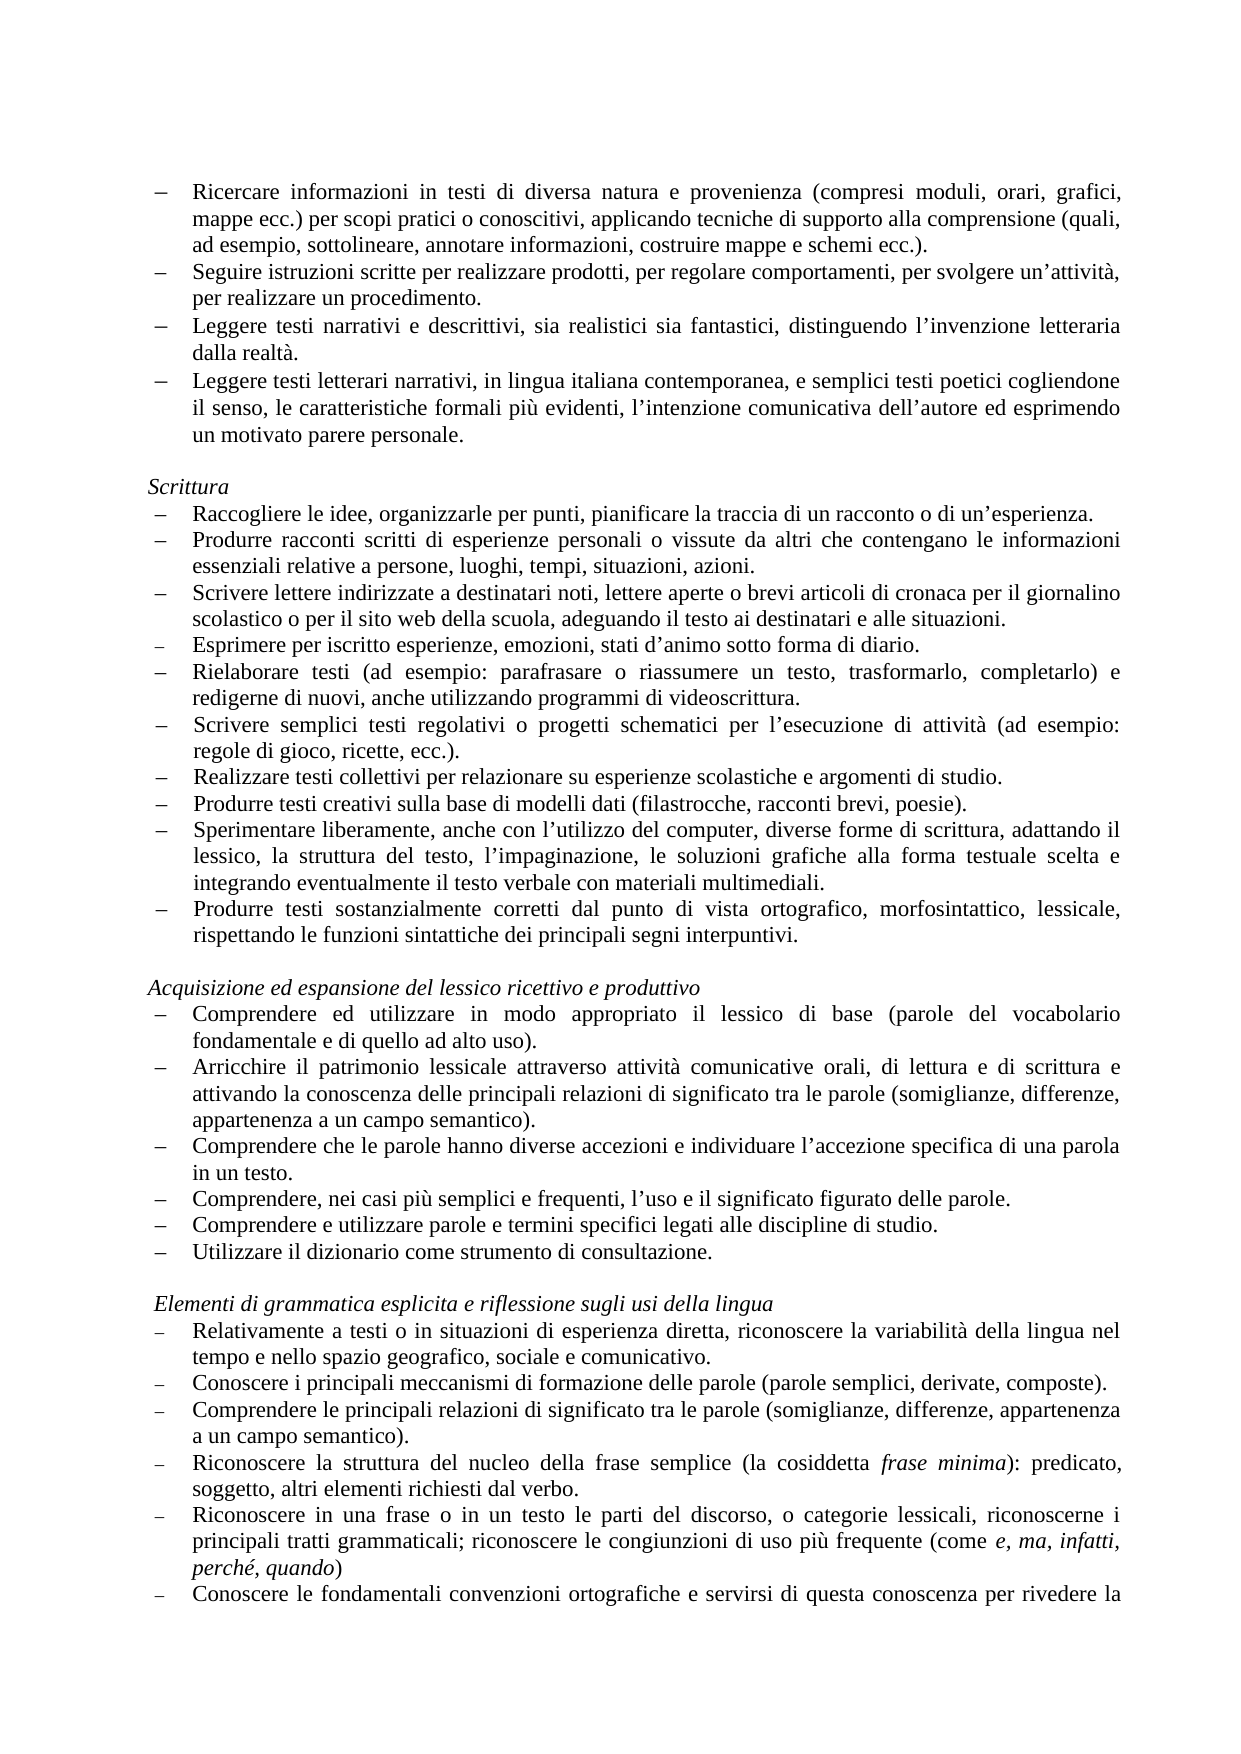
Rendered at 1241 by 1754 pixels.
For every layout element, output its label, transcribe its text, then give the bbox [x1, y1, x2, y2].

text Scrittura [118, 473, 1122, 500]
list Conoscere le fondamentali convenzioni ortografiche e servirsi di questa conoscenza per rivedere la [154, 1580, 1122, 1607]
list Raccogliere le idee, organizzarle per punti, pianificare la traccia di un racconto o di un’esperienza. [154, 500, 1122, 526]
list Sperimentare liberamente, anche con l’utilizzo del computer, diverse forme di scrittura, adattando il lessico, la struttura del testo, l’impaginazione, le soluzioni grafiche alla forma testuale scelta e integrando eventualmente il testo verbale con materiali multimediali. [156, 816, 1122, 895]
list Arricchire il patrimonio lessicale attraverso attività comunicative orali, di lettura e di scrittura e attivando la conoscenza delle principali relazioni di significato tra le parole (somiglianze, differenze, appartenenza a un campo semantico). [154, 1053, 1122, 1132]
list Comprendere che le parole hanno diverse accezioni e individuare l’accezione specifica di una parola in un testo. [154, 1132, 1122, 1185]
list Comprendere e utilizzare parole e termini specifici legati alle discipline di studio. [154, 1211, 1122, 1238]
text Elementi di grammatica esplicita e riflessione sugli usi della lingua [118, 1290, 1122, 1317]
list Scrivere lettere indirizzate a destinatari noti, lettere aperte o brevi articoli di cronaca per il giornalino scolastico o per il sito web della scuola, adeguando il testo ai destinatari e alle situazioni. [154, 579, 1122, 632]
list Conoscere i principali meccanismi di formazione delle parole (parole semplici, derivate, composte). [154, 1369, 1122, 1396]
list Relativamente a testi o in situazioni di esperienza diretta, riconoscere la variabilità della lingua nel tempo e nello spazio geografico, sociale e comunicativo. [154, 1317, 1122, 1369]
list Produrre testi sostanzialmente corretti dal punto di vista ortografico, morfosintattico, lessicale, rispettando le funzioni sintattiche dei principali segni interpuntivi. [156, 895, 1122, 948]
list Esprimere per iscritto esperienze, emozioni, stati d’animo sotto forma di diario. [154, 632, 1122, 658]
list Ricercare informazioni in testi di diversa natura e provenienza (compresi moduli, orari, grafici, mappe ecc.) per scopi pratici o conoscitivi, applicando tecniche di supporto alla comprensione (quali, ad esempio, sottolineare, annotare informazioni, costruire mappe e schemi ecc.). [154, 176, 1122, 258]
list Comprendere, nei casi più semplici e frequenti, l’uso e il significato figurato delle parole. [154, 1185, 1122, 1211]
list Seguire istruzioni scritte per realizzare prodotti, per regolare comportamenti, per svolgere un’attività, per realizzare un procedimento. [154, 258, 1122, 311]
list Produrre racconti scritti di esperienze personali o vissute da altri che contengano le informazioni essenziali relative a persone, luoghi, tempi, situazioni, azioni. [154, 526, 1122, 579]
text Acquisizione ed espansione del lessico ricettivo e produttivo [118, 974, 1122, 1001]
list Rielaborare testi (ad esempio: parafrasare o riassumere un testo, trasformarlo, completarlo) e redigerne di nuovi, anche utilizzando programmi di videoscrittura. [154, 658, 1122, 711]
list Leggere testi narrativi e descrittivi, sia realistici sia fantastici, distinguendo l’invenzione letteraria dalla realtà. [154, 311, 1122, 366]
list Leggere testi letterari narrativi, in lingua italiana contemporanea, e semplici testi poetici cogliendone il senso, le caratteristiche formali più evidenti, l’intenzione comunicativa dell’autore ed esprimendo un motivato parere personale. [154, 366, 1122, 447]
list Comprendere le principali relazioni di significato tra le parole (somiglianze, differenze, appartenenza a un campo semantico). [154, 1396, 1122, 1448]
list Scrivere semplici testi regolativi o progetti schematici per l’esecuzione di attività (ad esempio: regole di gioco, ricette, ecc.). [156, 711, 1122, 763]
list Realizzare testi collettivi per relazionare su esperienze scolastiche e argomenti di studio. [156, 763, 1122, 790]
list Utilizzare il dizionario come strumento di consultazione. [154, 1238, 1122, 1264]
list Produrre testi creativi sulla base di modelli dati (filastrocche, racconti brevi, poesie). [156, 790, 1122, 816]
list Comprendere ed utilizzare in modo appropriato il lessico di base (parole del vocabolario fondamentale e di quello ad alto uso). [154, 1001, 1122, 1053]
list Riconoscere la struttura del nucleo della frase semplice (la cosiddetta frase minima): predicato, soggetto, altri elementi richiesti dal verbo. [154, 1448, 1122, 1501]
list Riconoscere in una frase o in un testo le parti del discorso, o categorie lessicali, riconoscerne i principali tratti grammaticali; riconoscere le congiunzioni di uso più frequente (come e, ma, infatti, perché, quando) [154, 1501, 1122, 1580]
